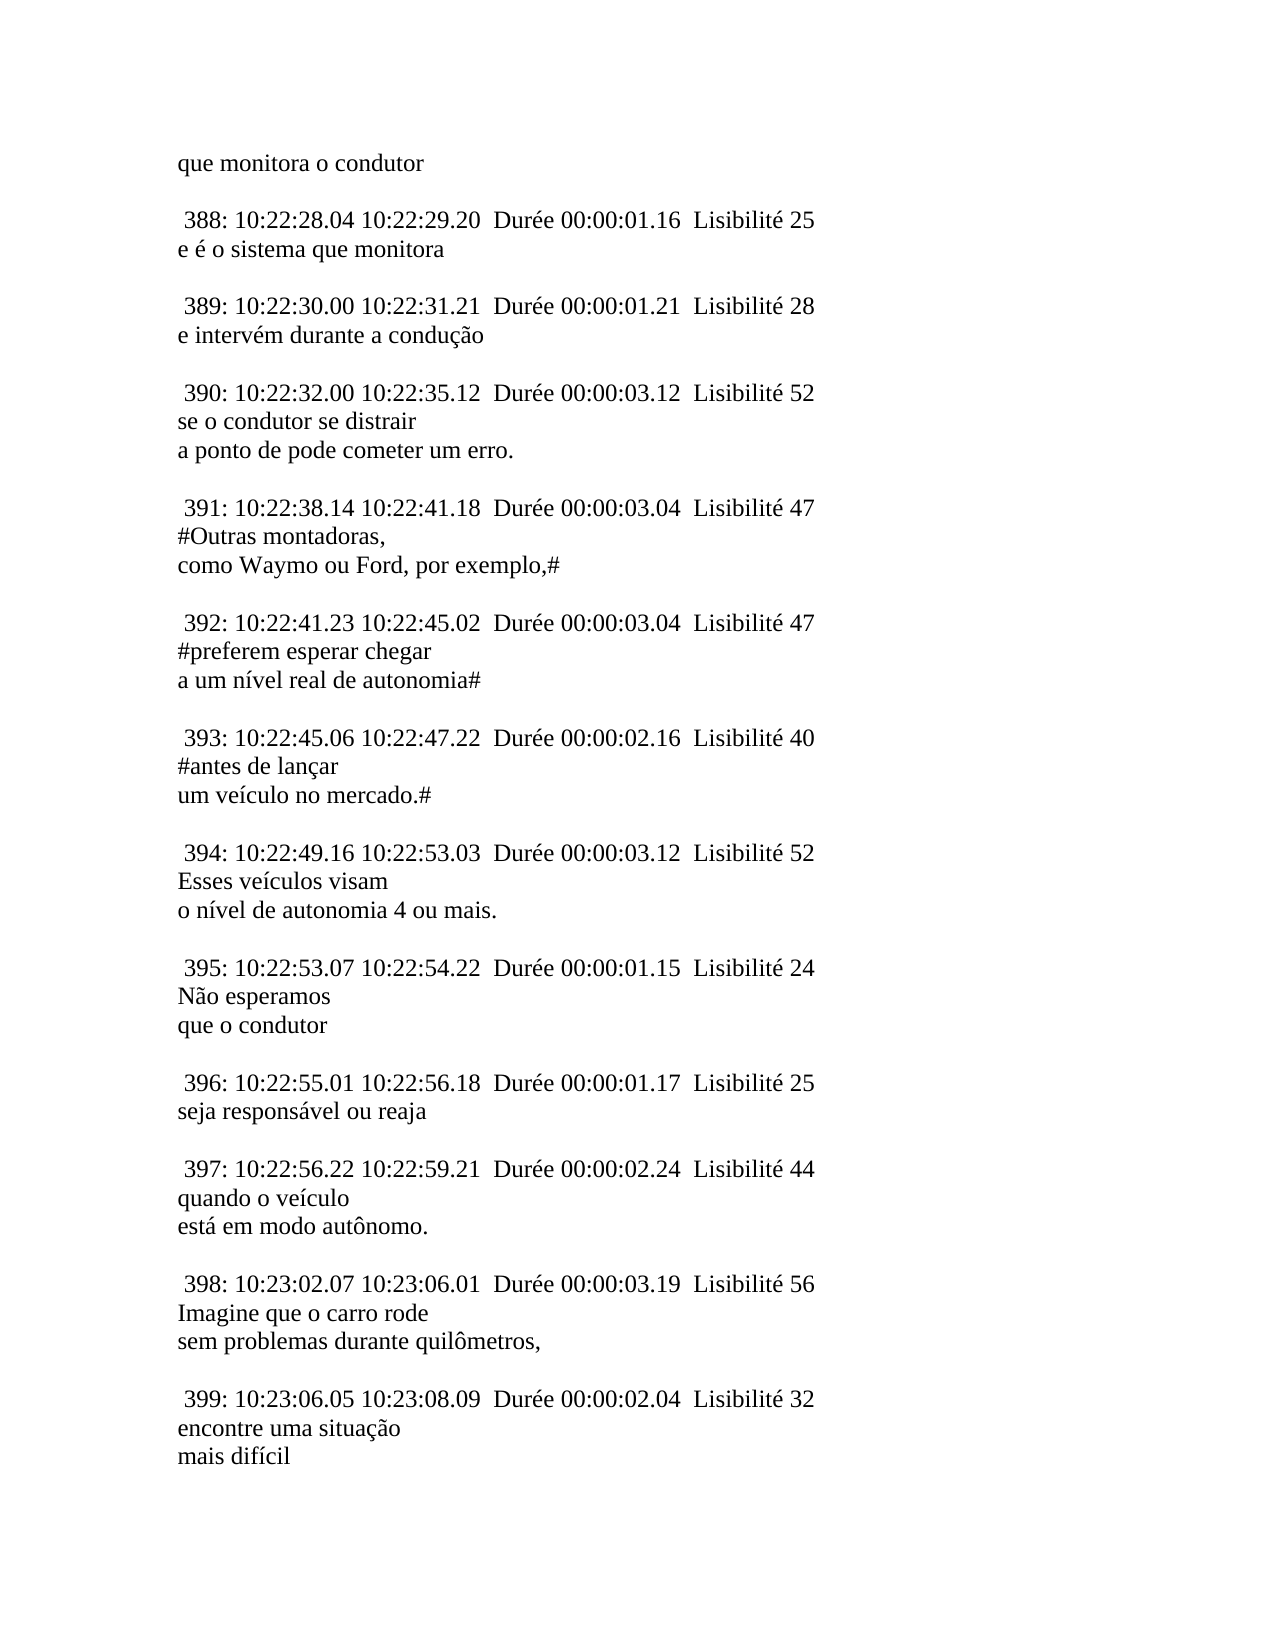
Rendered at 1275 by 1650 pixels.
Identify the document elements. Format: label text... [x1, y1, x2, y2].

text #preferem esperar chegar [177, 636, 1098, 665]
text 395: 10:22:53.07 10:22:54.22 Durée 00:00:01.15 Lisibilité 24 [177, 953, 1098, 981]
text 389: 10:22:30.00 10:22:31.21 Durée 00:00:01.21 Lisibilité 28 [177, 291, 1098, 320]
text mais difícil [177, 1441, 1098, 1470]
text 394: 10:22:49.16 10:22:53.03 Durée 00:00:03.12 Lisibilité 52 [177, 838, 1098, 866]
text como Waymo ou Ford, por exemplo,# [177, 550, 1098, 579]
text Não esperamos [177, 981, 1098, 1010]
text 391: 10:22:38.14 10:22:41.18 Durée 00:00:03.04 Lisibilité 47 [177, 493, 1098, 521]
text Imagine que o carro rode [177, 1298, 1098, 1326]
text e é o sistema que monitora [177, 234, 1098, 263]
text 396: 10:22:55.01 10:22:56.18 Durée 00:00:01.17 Lisibilité 25 [177, 1068, 1098, 1096]
text quando o veículo [177, 1183, 1098, 1211]
text um veículo no mercado.# [177, 780, 1098, 809]
text 390: 10:22:32.00 10:22:35.12 Durée 00:00:03.12 Lisibilité 52 [177, 378, 1098, 406]
text #Outras montadoras, [177, 521, 1098, 550]
text 388: 10:22:28.04 10:22:29.20 Durée 00:00:01.16 Lisibilité 25 [177, 205, 1098, 234]
text 392: 10:22:41.23 10:22:45.02 Durée 00:00:03.04 Lisibilité 47 [177, 608, 1098, 636]
text que monitora o condutor [177, 148, 1098, 176]
text se o condutor se distrair [177, 406, 1098, 435]
text o nível de autonomia 4 ou mais. [177, 895, 1098, 924]
text que o condutor [177, 1010, 1098, 1039]
text seja responsável ou reaja [177, 1096, 1098, 1125]
text encontre uma situação [177, 1413, 1098, 1441]
text a ponto de pode cometer um erro. [177, 435, 1098, 464]
text #antes de lançar [177, 751, 1098, 780]
text sem problemas durante quilômetros, [177, 1326, 1098, 1355]
text e intervém durante a condução [177, 320, 1098, 349]
text Esses veículos visam [177, 866, 1098, 895]
text 398: 10:23:02.07 10:23:06.01 Durée 00:00:03.19 Lisibilité 56 [177, 1269, 1098, 1298]
text está em modo autônomo. [177, 1211, 1098, 1240]
text 397: 10:22:56.22 10:22:59.21 Durée 00:00:02.24 Lisibilité 44 [177, 1154, 1098, 1183]
text 399: 10:23:06.05 10:23:08.09 Durée 00:00:02.04 Lisibilité 32 [177, 1384, 1098, 1413]
text a um nível real de autonomia# [177, 665, 1098, 694]
text 393: 10:22:45.06 10:22:47.22 Durée 00:00:02.16 Lisibilité 40 [177, 723, 1098, 751]
